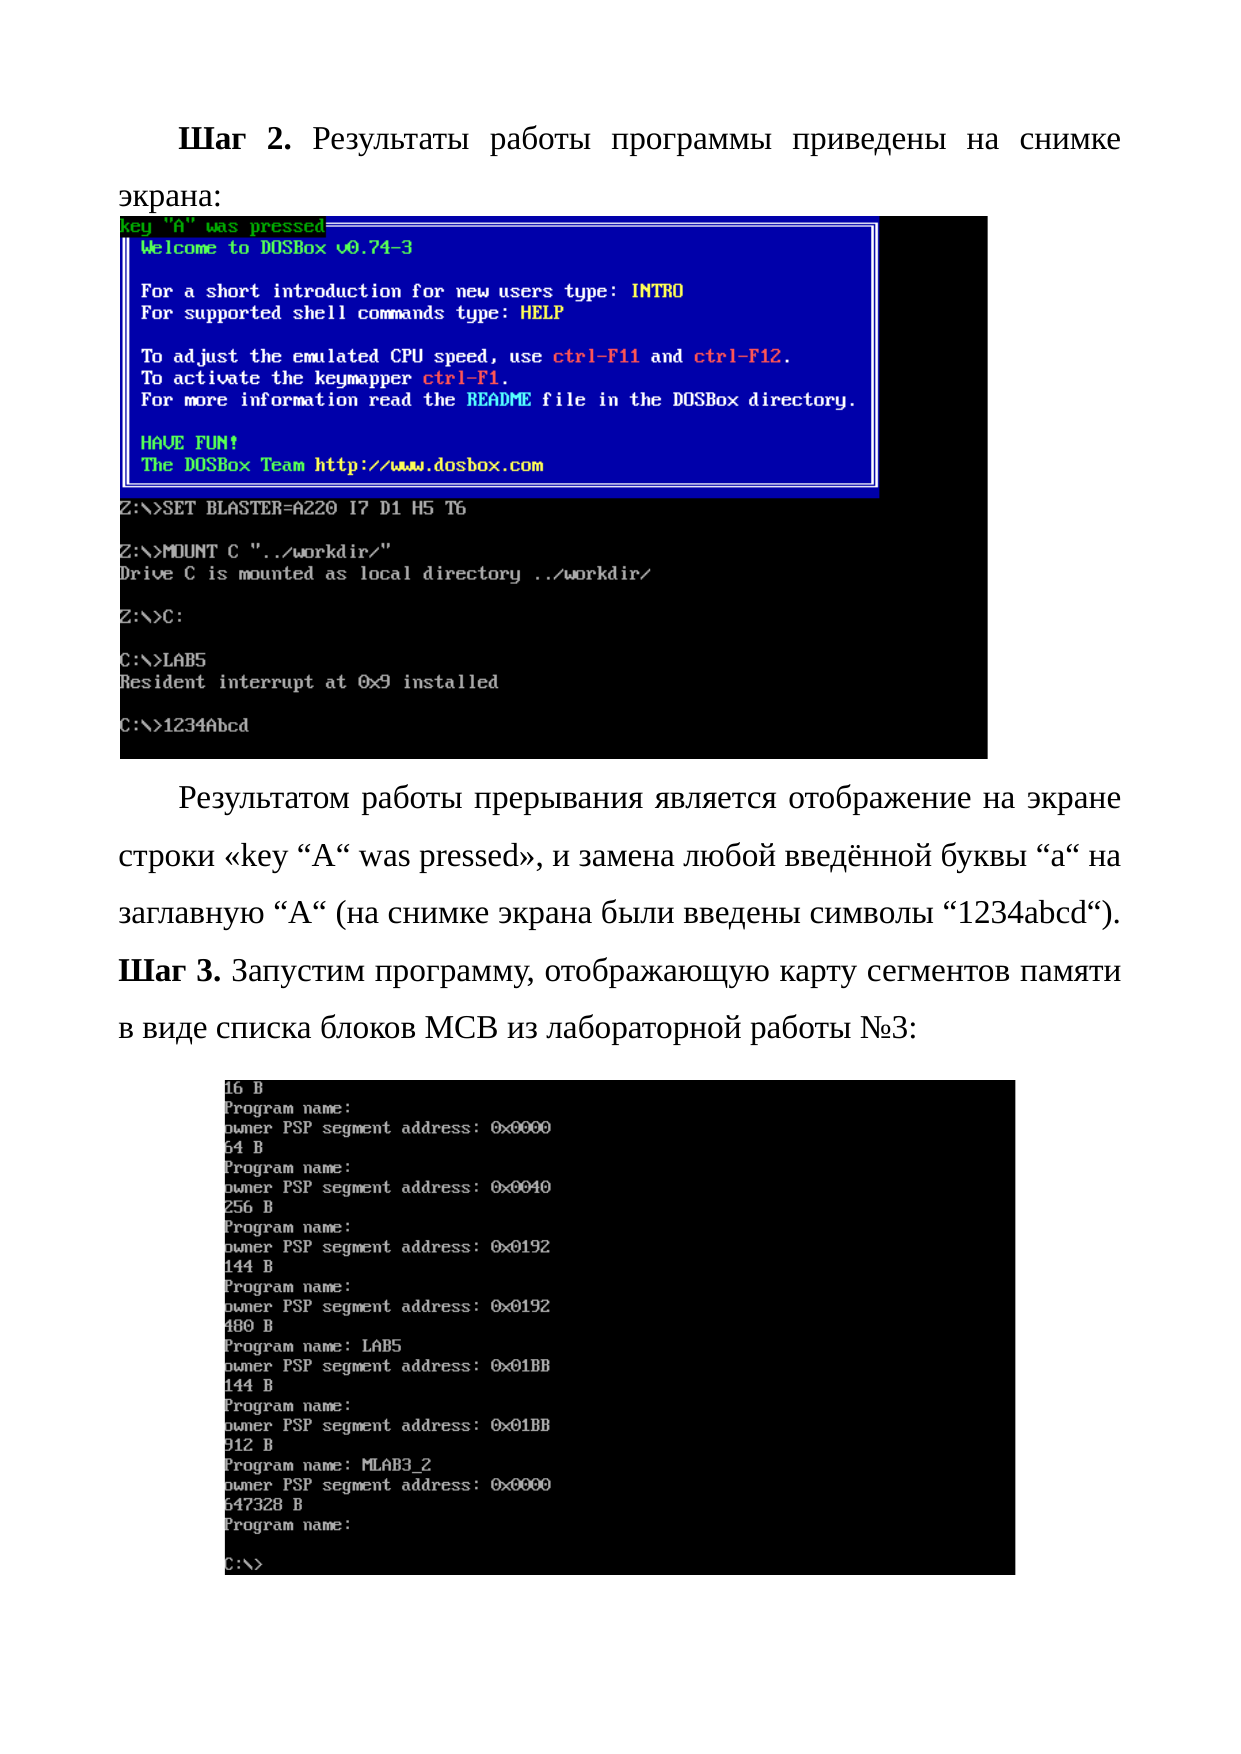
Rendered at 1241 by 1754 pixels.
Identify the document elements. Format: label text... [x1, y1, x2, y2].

text Шаг 2. Результаты работы программы приведены на снимке экрана: [118, 118, 1122, 214]
picture [120, 216, 988, 759]
picture [224, 1080, 1016, 1575]
text Результатом работы прерывания является отображение на экране строки «key “A“ was pressed», и замена любой введённой буквы “a“ на заглавную “A“ (на снимке экрана были введены символы “1234abcd“). Шаг 3. Запустим программу, отображающую карту сегментов памяти в виде списка блоков MCB из лабораторной работы №3: [118, 248, 1122, 1046]
